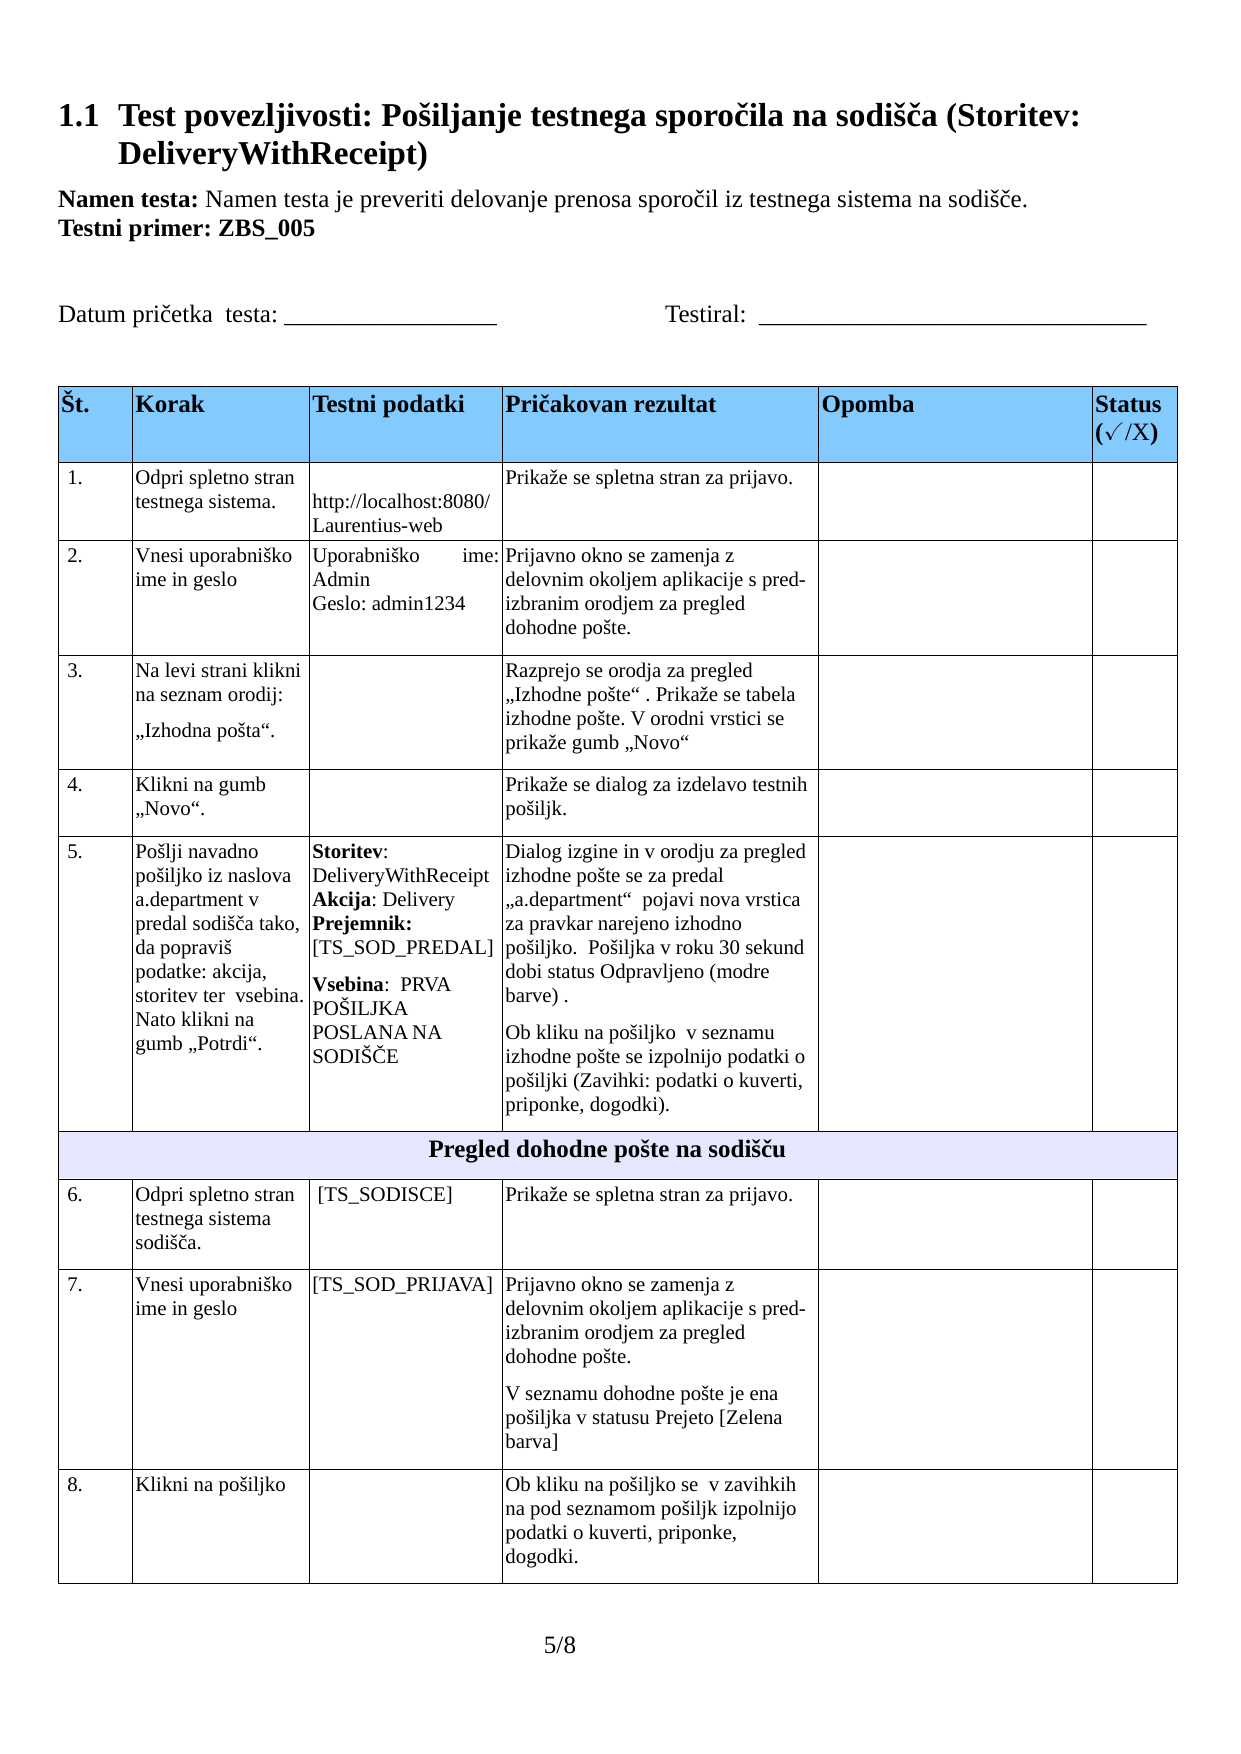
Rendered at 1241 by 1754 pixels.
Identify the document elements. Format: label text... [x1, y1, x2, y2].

table_cell [819, 1180, 1092, 1269]
table_cell [1093, 656, 1177, 769]
table_cell [1093, 837, 1177, 1131]
table_cell http://localhost:8080/Laurentius-web [310, 463, 502, 540]
table_cell Odpri spletno stran testnega sistema sodišča. [133, 1180, 309, 1269]
table_cell [59, 837, 132, 1131]
table_header Pričakovan rezultat [503, 387, 818, 462]
table_cell Vnesi uporabniško ime in geslo [133, 541, 309, 654]
table_cell [819, 1470, 1092, 1583]
text Datum pričetka testa: _________________ Testiral: _______________________________ [58, 299, 1177, 328]
table_cell [1093, 1270, 1177, 1468]
table_cell [1093, 463, 1177, 540]
table_cell Razprejo se orodja za pregled „Izhodne pošte“ . Prikaže se tabela izhodne pošte. V orodni vrstici se prikaže gumb „Novo“ [503, 656, 818, 769]
table_cell [1093, 1180, 1177, 1269]
table_cell [310, 770, 502, 836]
table_cell Prijavno okno se zamenja z delovnim okoljem aplikacije s pred-izbranim orodjem za pregled dohodne pošte. [503, 541, 818, 654]
table_header Opomba [819, 387, 1092, 462]
table_cell [59, 541, 132, 654]
table_cell Prikaže se spletna stran za prijavo. [503, 1180, 818, 1269]
table_header Korak [133, 387, 309, 462]
table_cell Uporabniško ime: Admin Geslo: admin1234 [310, 541, 502, 654]
table_cell [1093, 1470, 1177, 1583]
table_cell [819, 463, 1092, 540]
table_cell [1093, 770, 1177, 836]
table_cell Ob kliku na pošiljko se v zavihkih na pod seznamom pošiljk izpolnijo podatki o kuverti, priponke, dogodki. [503, 1470, 818, 1583]
table_cell [819, 837, 1092, 1131]
table_cell [819, 1270, 1092, 1468]
table_cell [59, 1270, 132, 1468]
table_cell Storitev: DeliveryWithReceipt Akcija: Delivery Prejemnik: [TS_SOD_PREDAL] Vsebina: PRVA POŠILJKA POSLANA NA SODIŠČE [310, 837, 502, 1131]
table_cell [819, 541, 1092, 654]
table_cell Klikni na pošiljko [133, 1470, 309, 1583]
table_cell [1093, 541, 1177, 654]
table_cell Pošlji navadno pošiljko iz naslova a.department v predal sodišča tako, da popraviš podatke: akcija, storitev ter vsebina. Nato klikni na gumb „Potrdi“. [133, 837, 309, 1131]
table_cell Vnesi uporabniško ime in geslo [133, 1270, 309, 1468]
table_cell [59, 463, 132, 540]
table_cell Odpri spletno stran testnega sistema. [133, 463, 309, 540]
table_header Status (✓/X) [1093, 387, 1177, 462]
table_cell [59, 1180, 132, 1269]
table_cell [310, 1470, 502, 1583]
table_cell [59, 770, 132, 836]
table_cell Prikaže se spletna stran za prijavo. [503, 463, 818, 540]
table_cell Pregled dohodne pošte na sodišču [59, 1132, 1177, 1178]
table_cell Klikni na gumb „Novo“. [133, 770, 309, 836]
table_cell [TS_SODISCE] [310, 1180, 502, 1269]
table_cell Na levi strani klikni na seznam orodij: „Izhodna pošta“. [133, 656, 309, 769]
table_cell [819, 770, 1092, 836]
table_cell Dialog izgine in v orodju za pregled izhodne pošte se za predal „a.department“ pojavi nova vrstica za pravkar narejeno izhodno pošiljko. Pošiljka v roku 30 sekund dobi status Odpravljeno (modre barve) . Ob kliku na pošiljko v seznamu izhodne pošte se izpolnijo podatki o pošiljki (Zavihki: podatki o kuverti, priponke, dogodki). [503, 837, 818, 1131]
table_cell [310, 656, 502, 769]
table_cell Prikaže se dialog za izdelavo testnih pošiljk. [503, 770, 818, 836]
table_header Testni podatki [310, 387, 502, 462]
table_cell [TS_SOD_PRIJAVA] [310, 1270, 502, 1468]
table_cell [819, 656, 1092, 769]
table_header Št. [59, 387, 132, 462]
text Namen testa: Namen testa je preveriti delovanje prenosa sporočil iz testnega sistema na sodišče. [58, 184, 1177, 213]
subtitle Test povezljivosti: Pošiljanje testnega sporočila na sodišča (Storitev: DeliveryWithReceipt) [58, 95, 1177, 172]
table_cell Prijavno okno se zamenja z delovnim okoljem aplikacije s pred-izbranim orodjem za pregled dohodne pošte. V seznamu dohodne pošte je ena pošiljka v statusu Prejeto [Zelena barva] [503, 1270, 818, 1468]
table_cell [59, 1470, 132, 1583]
table_cell [59, 656, 132, 769]
text Testni primer: ZBS_005 [58, 213, 1177, 242]
